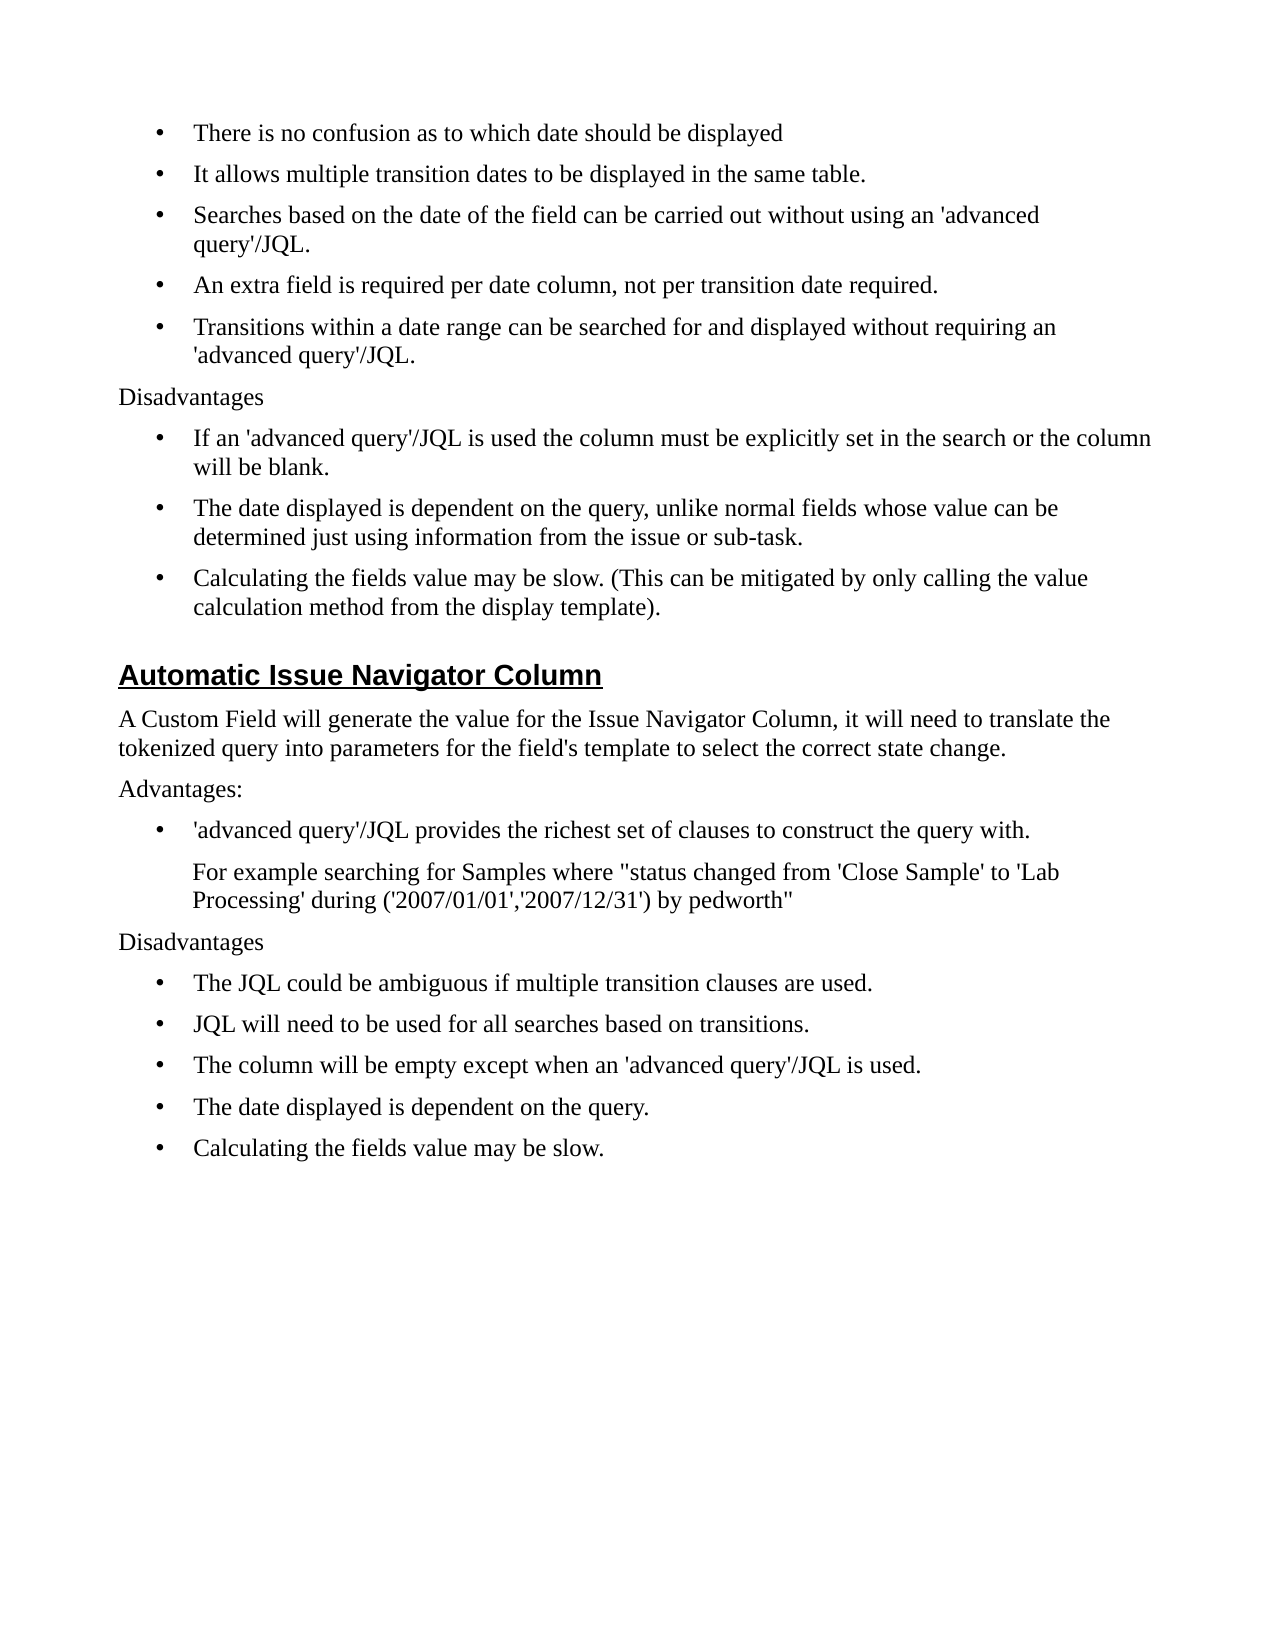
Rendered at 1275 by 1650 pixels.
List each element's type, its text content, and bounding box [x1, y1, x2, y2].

text For example searching for Samples where "status changed from 'Close Sample' to 'Lab Processing' during ('2007/01/01','2007/12/31') by pedworth" [192, 857, 1157, 914]
list The date displayed is dependent on the query. [156, 1092, 1157, 1120]
list Calculating the fields value may be slow. (This can be mitigated by only calling the value calculation method from the display template). [156, 563, 1157, 621]
list Transitions within a date range can be searched for and displayed without requiring an 'advanced query'/JQL. [156, 312, 1157, 369]
list It allows multiple transition dates to be displayed in the same table. [156, 159, 1157, 188]
text Advantages: [118, 774, 1157, 803]
list The date displayed is dependent on the query, unlike normal fields whose value can be determined just using information from the issue or sub-task. [156, 493, 1157, 551]
list An extra field is required per date column, not per transition date required. [156, 271, 1157, 299]
subtitle Automatic Issue Navigator Column [118, 658, 1157, 692]
text Disadvantages [118, 382, 1157, 411]
list There is no confusion as to which date should be displayed [156, 118, 1157, 147]
list 'advanced query'/JQL provides the richest set of clauses to construct the query with. [156, 815, 1157, 844]
list The column will be empty except when an 'advanced query'/JQL is used. [156, 1050, 1157, 1079]
list Calculating the fields value may be slow. [156, 1133, 1157, 1162]
text A Custom Field will generate the value for the Issue Navigator Column, it will need to translate the tokenized query into parameters for the field's template to select the correct state change. [118, 704, 1157, 762]
text Disadvantages [118, 927, 1157, 955]
list Searches based on the date of the field can be carried out without using an 'advanced query'/JQL. [156, 201, 1157, 258]
list The JQL could be ambiguous if multiple transition clauses are used. [156, 968, 1157, 997]
list If an 'advanced query'/JQL is used the column must be explicitly set in the search or the column will be blank. [156, 423, 1157, 481]
list JQL will need to be used for all searches based on transitions. [156, 1009, 1157, 1038]
